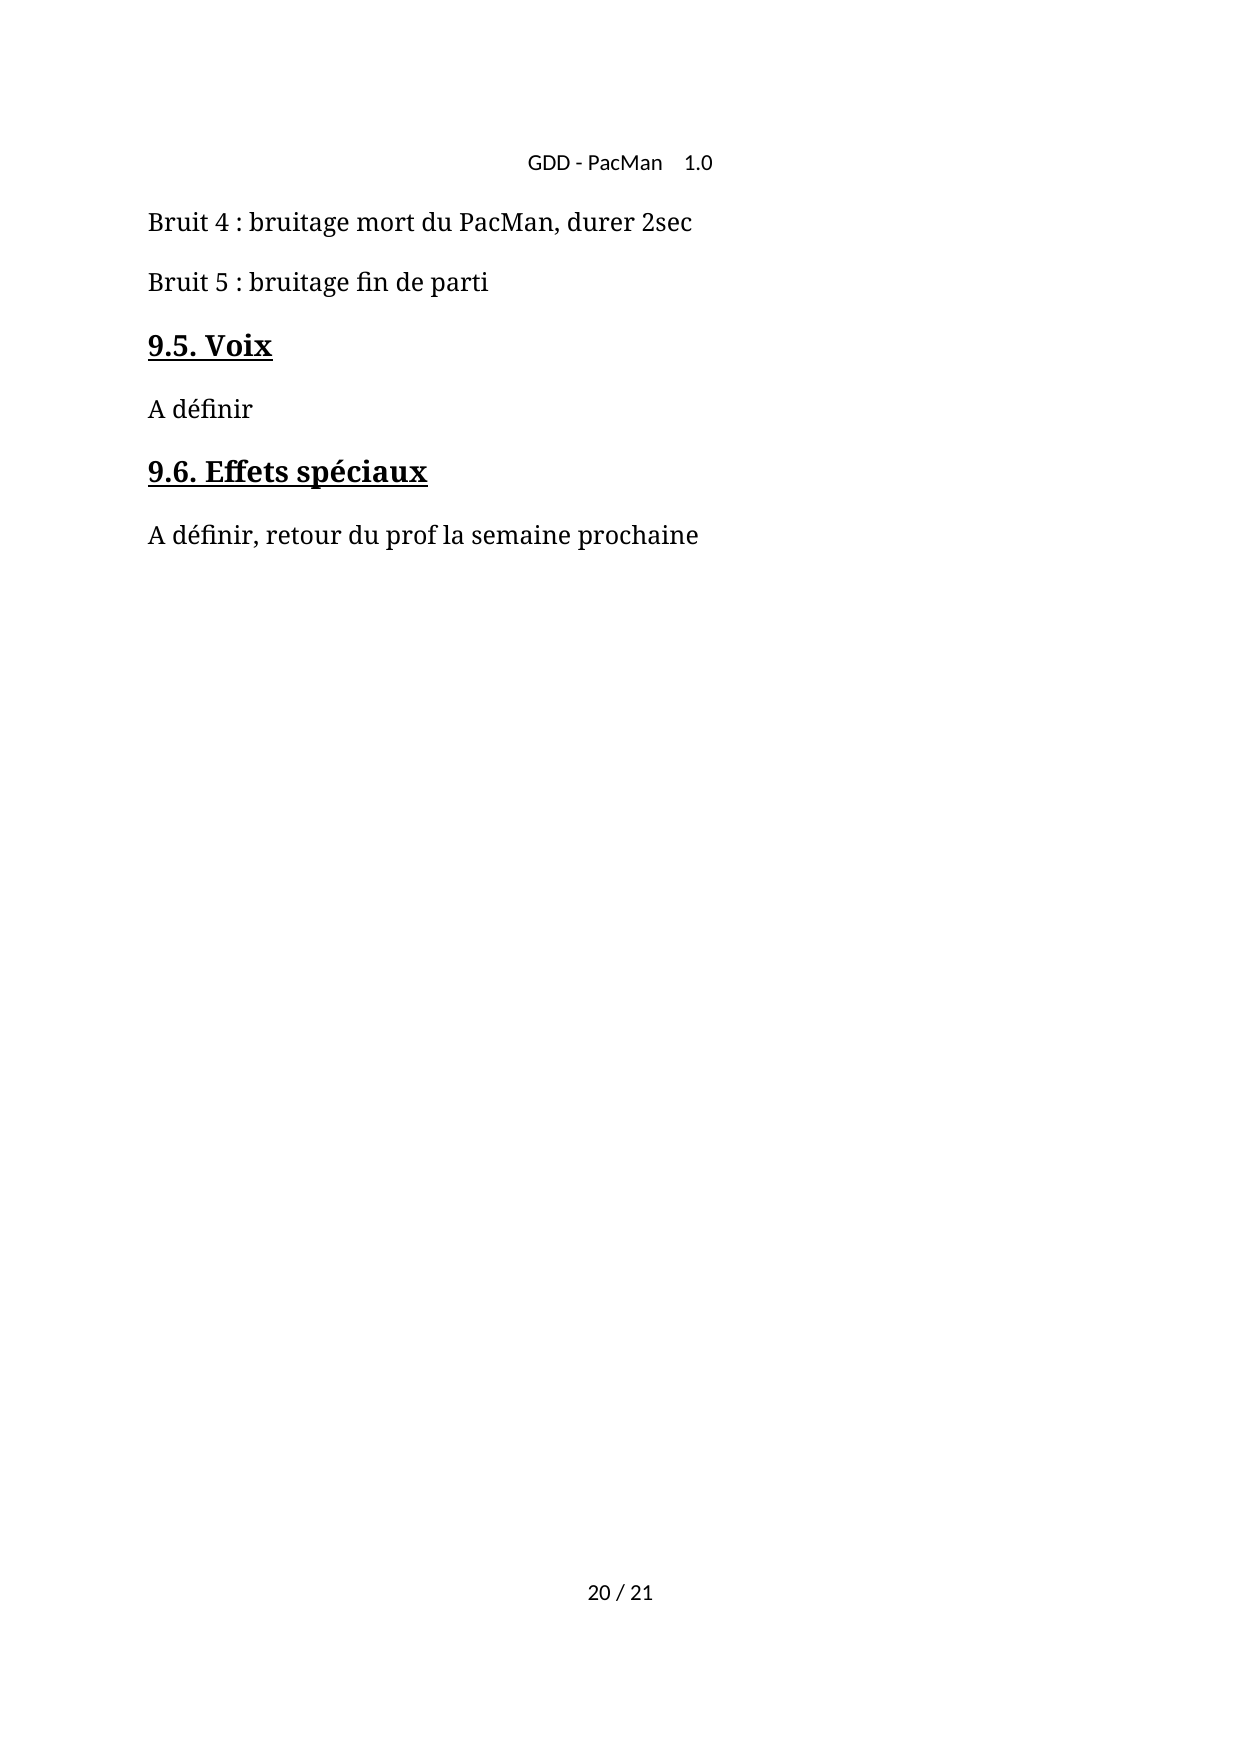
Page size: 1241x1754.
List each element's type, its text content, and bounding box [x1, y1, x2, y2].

text Bruit 5 : bruitage fin de parti [148, 265, 1093, 299]
text A définir, retour du prof la semaine prochaine [148, 518, 1093, 552]
text 9.5. Voix [148, 325, 1093, 365]
text 9.6. Effets spéciaux [148, 452, 1093, 491]
text A définir [148, 392, 1093, 426]
text Bruit 4 : bruitage mort du PacMan, durer 2sec [148, 205, 1093, 239]
